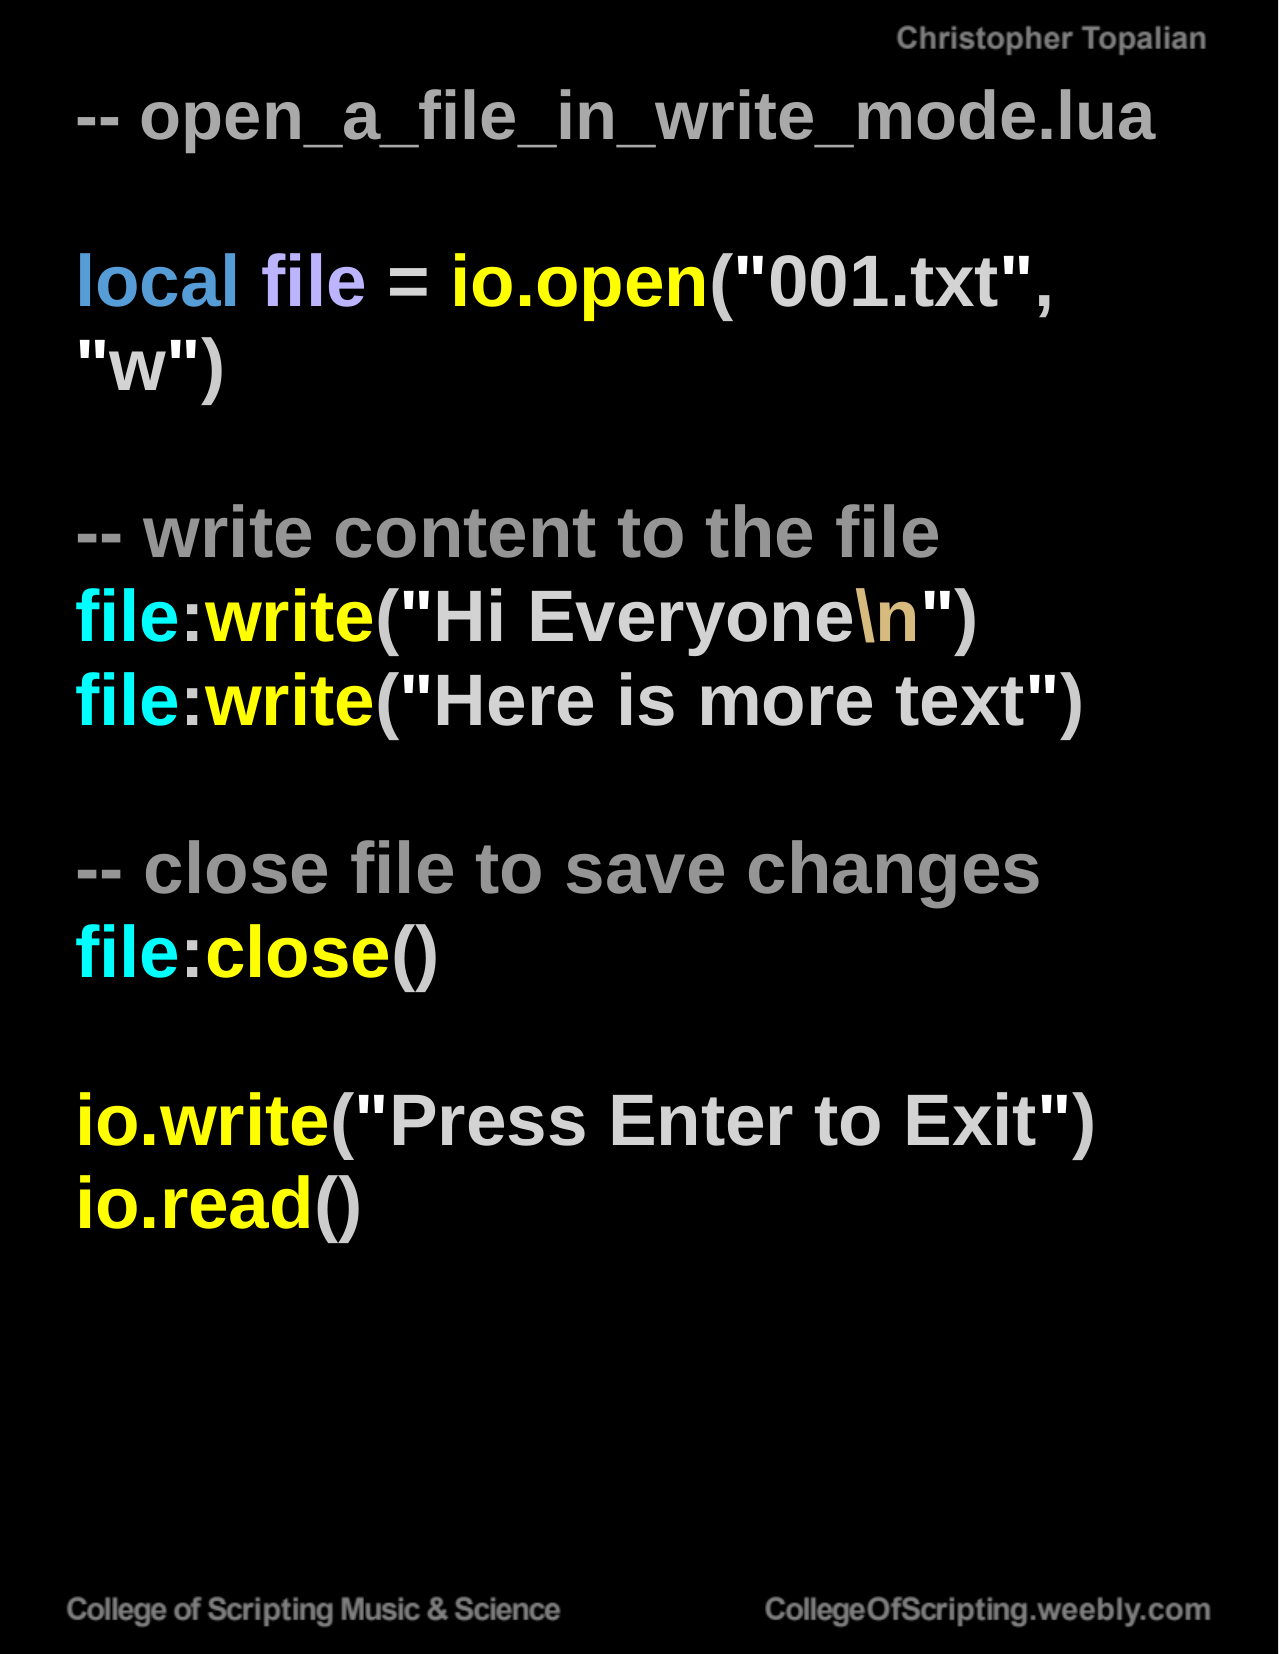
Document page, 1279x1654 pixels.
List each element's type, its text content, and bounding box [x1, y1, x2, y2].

text io.write("Press Enter to Exit") [75, 1076, 1203, 1160]
text io.read() [75, 1160, 1203, 1244]
text file:write("Here is more text") [75, 657, 1203, 741]
text file:close() [75, 909, 1203, 993]
text -- open_a_file_in_write_mode.lua [75, 75, 1203, 154]
text local file = io.open("001.txt", "w") [75, 238, 1203, 406]
text file:write("Hi Everyone\n") [75, 573, 1203, 657]
text -- write content to the file [75, 489, 1203, 573]
text -- close file to save changes [75, 825, 1203, 909]
